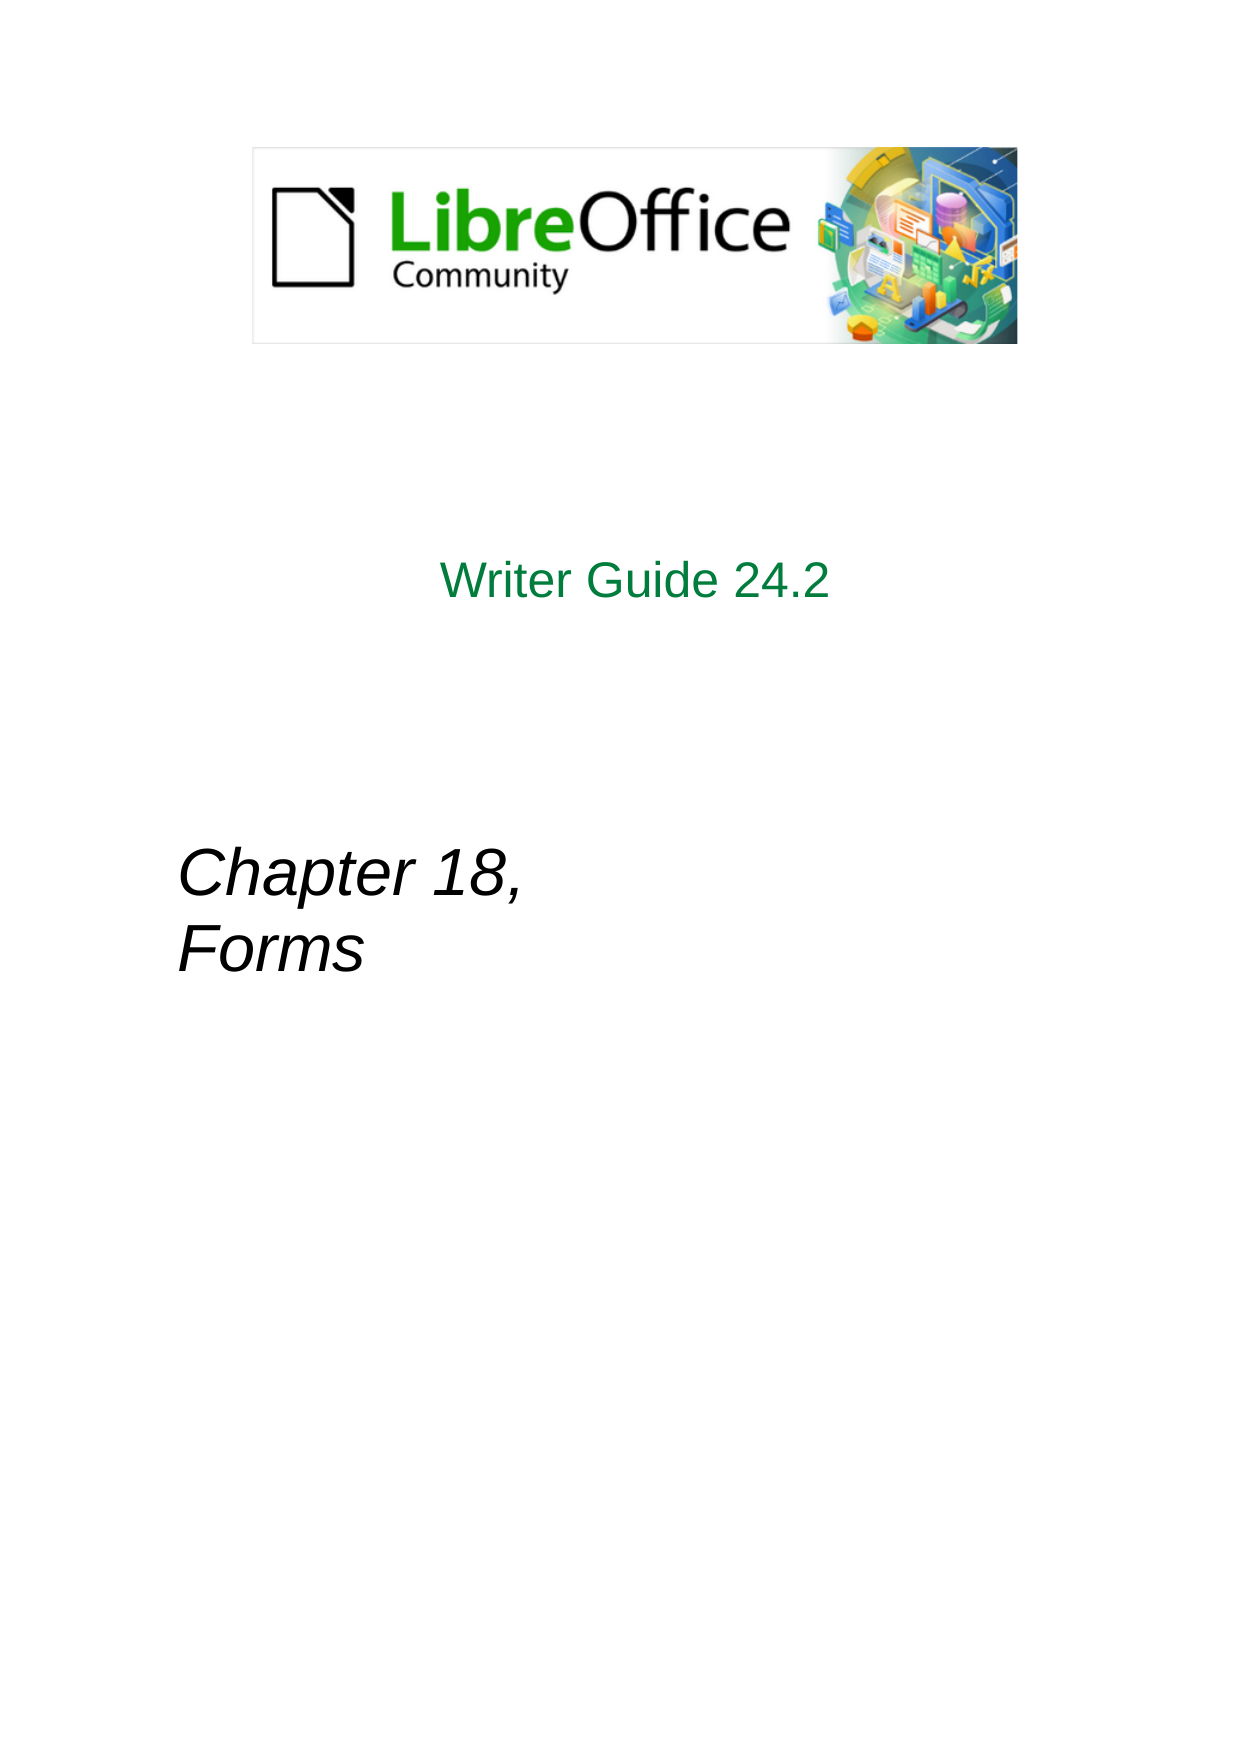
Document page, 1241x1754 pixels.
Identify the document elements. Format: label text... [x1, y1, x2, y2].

text Writer Guide 24.2 [177, 550, 1093, 608]
picture [252, 147, 1018, 344]
title Chapter 18, Forms [177, 833, 1093, 986]
